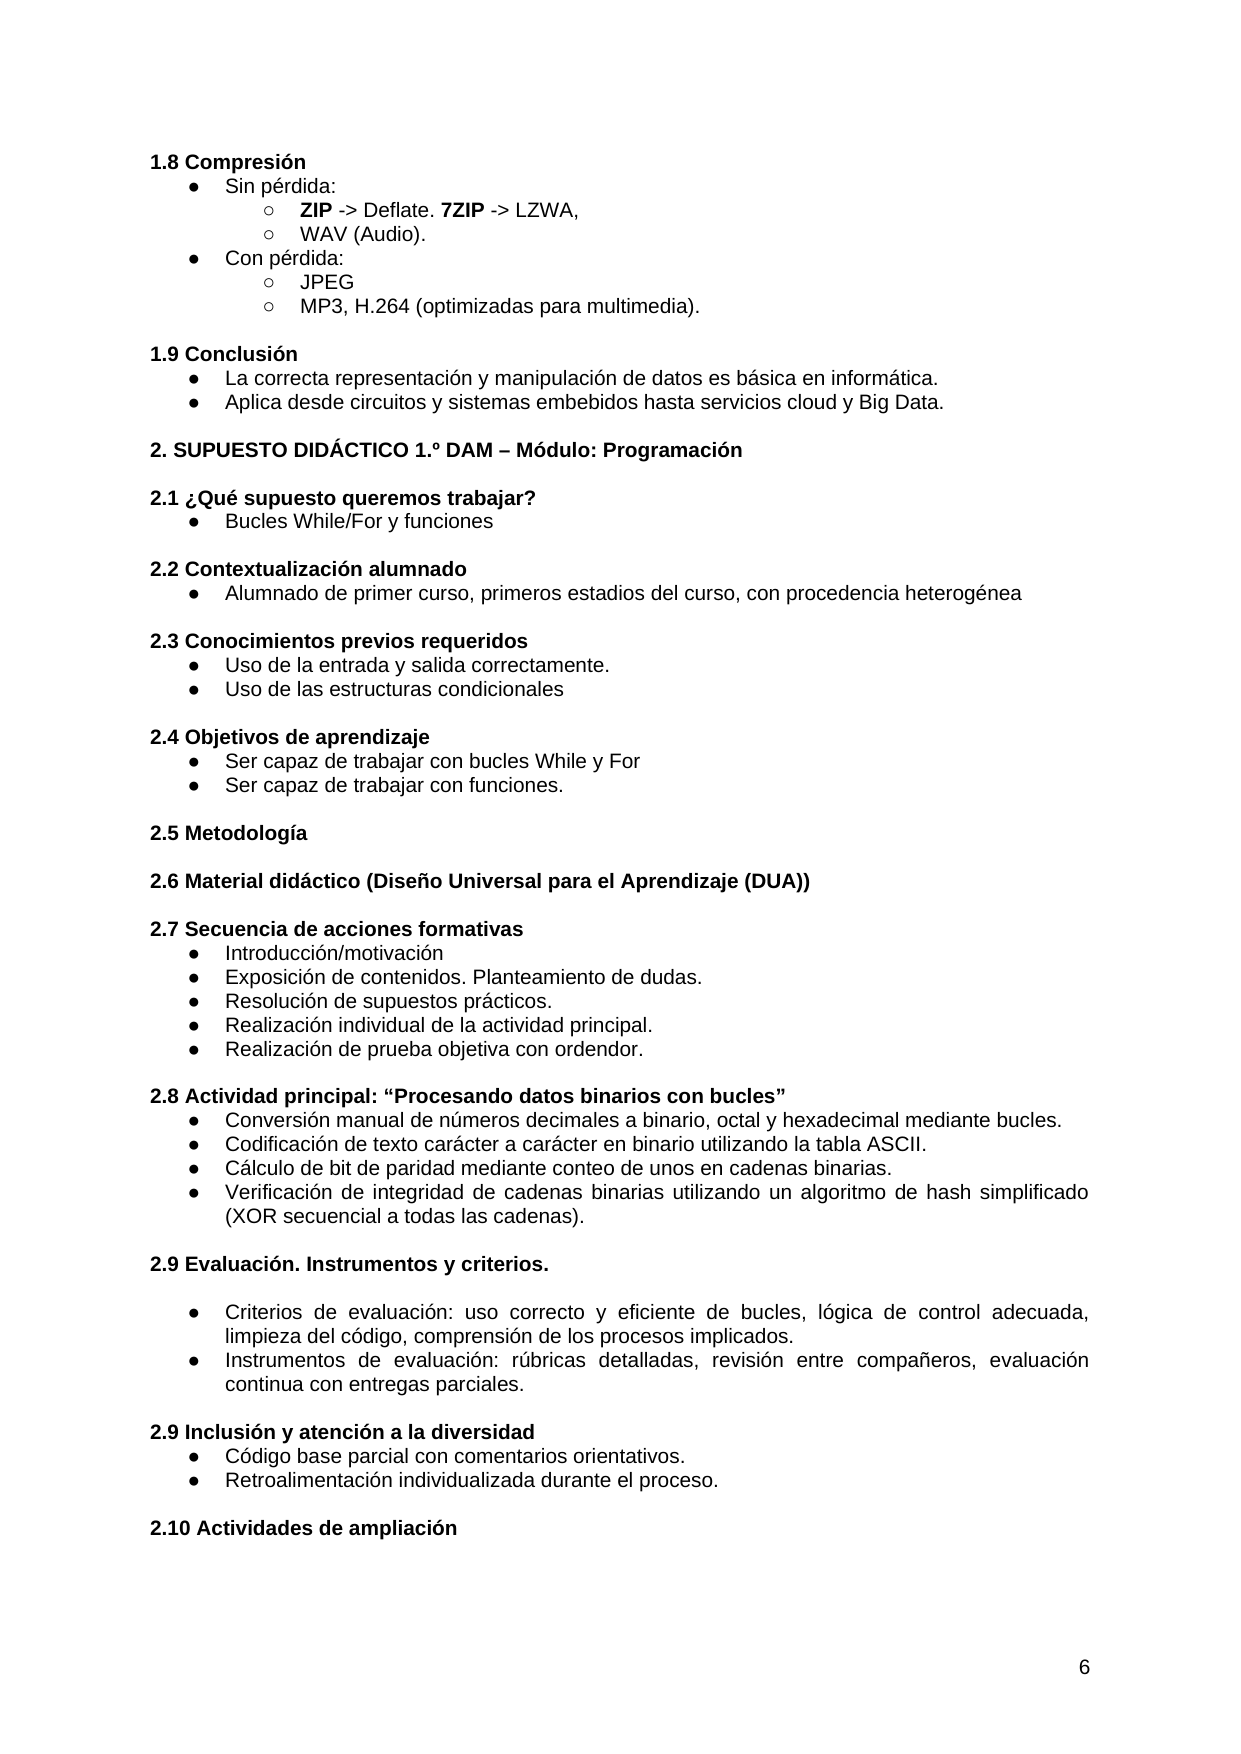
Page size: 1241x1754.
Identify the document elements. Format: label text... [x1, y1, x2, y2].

text 2.6 Material didáctico (Diseño Universal para el Aprendizaje (DUA)) [150, 869, 1090, 893]
text 1.8 Compresión [150, 150, 1090, 174]
list Uso de las estructuras condicionales [187, 677, 1090, 701]
text 2.10 Actividades de ampliación [150, 1516, 1090, 1539]
list Resolución de supuestos prácticos. [187, 988, 1090, 1012]
list JPEG [262, 270, 1090, 294]
list Sin pérdida: [187, 174, 1090, 198]
text 2.7 Secuencia de acciones formativas [150, 917, 1090, 941]
list Introducción/motivación [187, 941, 1090, 964]
list WAV (Audio). [262, 222, 1090, 246]
text 2.8 Actividad principal: “Procesando datos binarios con bucles” [150, 1084, 1090, 1108]
list Realización de prueba objetiva con ordendor. [187, 1036, 1090, 1060]
text 2.3 Conocimientos previos requeridos [150, 629, 1090, 653]
list ZIP -> Deflate. 7ZIP -> LZWA, [262, 198, 1090, 222]
list Codificación de texto carácter a carácter en binario utilizando la tabla ASCII. [187, 1132, 1090, 1156]
text 1.9 Conclusión [150, 342, 1090, 366]
list Instrumentos de evaluación: rúbricas detalladas, revisión entre compañeros, evaluación continua con entregas parciales. [187, 1348, 1090, 1396]
text 2.4 Objetivos de aprendizaje [150, 725, 1090, 749]
list Ser capaz de trabajar con funciones. [187, 773, 1090, 797]
text 2.2 Contextualización alumnado [150, 557, 1090, 581]
text 2.5 Metodología [150, 821, 1090, 845]
list MP3, H.264 (optimizadas para multimedia). [262, 294, 1090, 318]
list Con pérdida: [187, 246, 1090, 270]
list Uso de la entrada y salida correctamente. [187, 653, 1090, 677]
list Verificación de integridad de cadenas binarias utilizando un algoritmo de hash simplificado (XOR secuencial a todas las cadenas). [187, 1180, 1090, 1228]
list La correcta representación y manipulación de datos es básica en informática. [187, 366, 1090, 389]
list Bucles While/For y funciones [187, 509, 1090, 533]
list Cálculo de bit de paridad mediante conteo de unos en cadenas binarias. [187, 1156, 1090, 1180]
list Criterios de evaluación: uso correcto y eficiente de bucles, lógica de control adecuada, limpieza del código, comprensión de los procesos implicados. [187, 1300, 1090, 1348]
list Código base parcial con comentarios orientativos. [187, 1444, 1090, 1468]
text 2.9 Evaluación. Instrumentos y criterios. [150, 1252, 1090, 1276]
list Alumnado de primer curso, primeros estadios del curso, con procedencia heterogénea [187, 581, 1090, 605]
list Exposición de contenidos. Planteamiento de dudas. [187, 964, 1090, 988]
text 2. SUPUESTO DIDÁCTICO 1.º DAM – Módulo: Programación [150, 437, 1090, 461]
text 2.9 Inclusión y atención a la diversidad [150, 1420, 1090, 1444]
list Aplica desde circuitos y sistemas embebidos hasta servicios cloud y Big Data. [187, 389, 1090, 413]
list Realización individual de la actividad principal. [187, 1012, 1090, 1036]
list Retroalimentación individualizada durante el proceso. [187, 1468, 1090, 1492]
text 2.1 ¿Qué supuesto queremos trabajar? [150, 461, 1090, 509]
list Conversión manual de números decimales a binario, octal y hexadecimal mediante bucles. [187, 1108, 1090, 1132]
list Ser capaz de trabajar con bucles While y For [187, 749, 1090, 773]
